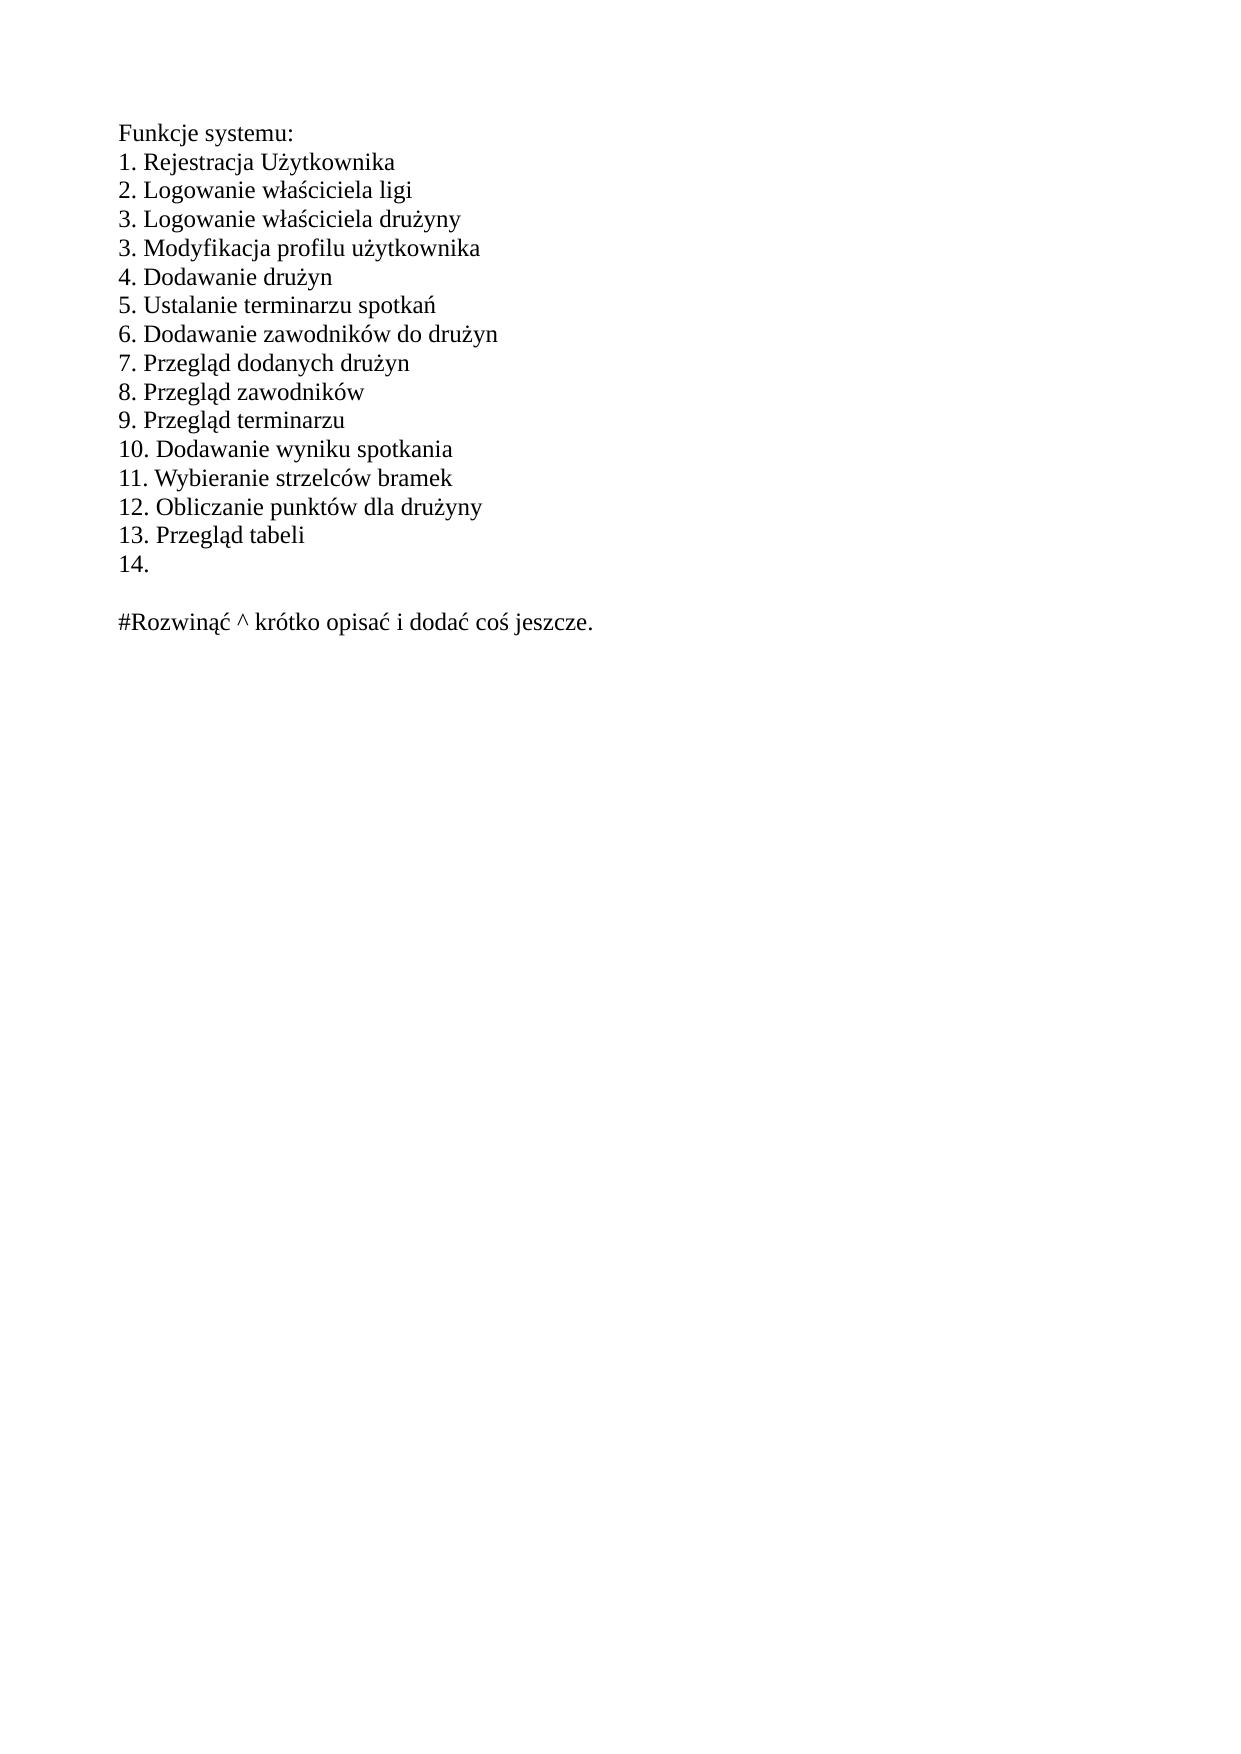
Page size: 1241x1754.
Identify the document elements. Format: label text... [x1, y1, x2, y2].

text 5. Ustalanie terminarzu spotkań [118, 291, 1122, 319]
text 14. [118, 549, 1122, 578]
text 10. Dodawanie wyniku spotkania [118, 434, 1122, 463]
text 3. Logowanie właściciela drużyny [118, 204, 1122, 233]
text 4. Dodawanie drużyn [118, 262, 1122, 291]
text 3. Modyfikacja profilu użytkownika [118, 233, 1122, 262]
text #Rozwinąć ^ krótko opisać i dodać coś jeszcze. [118, 607, 1122, 636]
text 7. Przegląd dodanych drużyn [118, 348, 1122, 377]
text 12. Obliczanie punktów dla drużyny [118, 492, 1122, 521]
text Funkcje systemu: [118, 118, 1122, 147]
text 11. Wybieranie strzelców bramek [118, 463, 1122, 492]
text 9. Przegląd terminarzu [118, 406, 1122, 434]
text 6. Dodawanie zawodników do drużyn [118, 319, 1122, 348]
text 13. Przegląd tabeli [118, 521, 1122, 549]
text 8. Przegląd zawodników [118, 377, 1122, 406]
text 1. Rejestracja Użytkownika [118, 147, 1122, 176]
text 2. Logowanie właściciela ligi [118, 176, 1122, 204]
